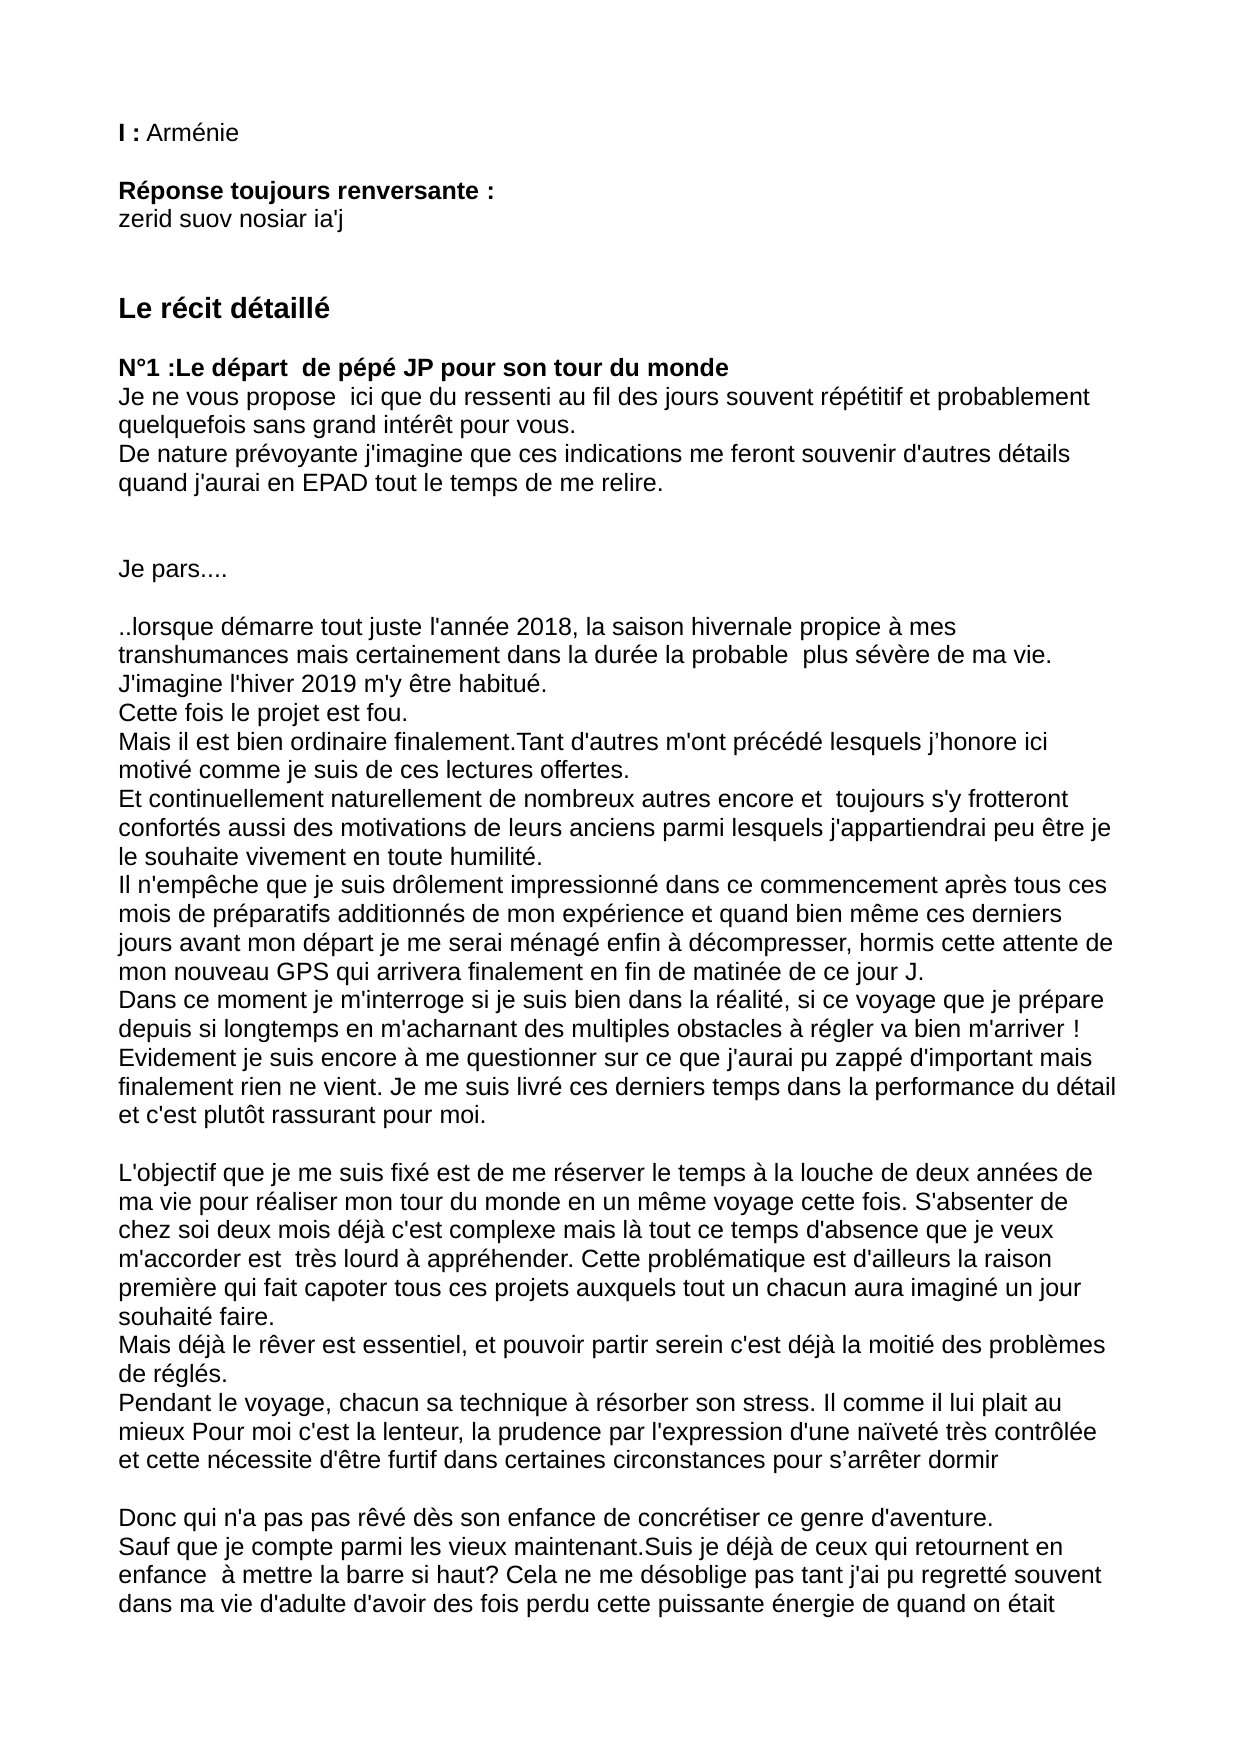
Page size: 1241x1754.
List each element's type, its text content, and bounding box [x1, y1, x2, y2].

text Et continuellement naturellement de nombreux autres encore et toujours s'y frotteront confortés aussi des motivations de leurs anciens parmi lesquels j'appartiendrai peu être je le souhaite vivement en toute humilité. [118, 784, 1122, 870]
text motivé comme je suis de ces lectures offertes. [118, 755, 1122, 784]
text Sauf que je compte parmi les vieux maintenant.Suis je déjà de ceux qui retournent en enfance à mettre la barre si haut? Cela ne me désoblige pas tant j'ai pu regretté souvent dans ma vie d'adulte d'avoir des fois perdu cette puissante énergie de quand on était [118, 1532, 1122, 1618]
text Dans ce moment je m'interroge si je suis bien dans la réalité, si ce voyage que je prépare depuis si longtemps en m'acharnant des multiples obstacles à régler va bien m'arriver ! [118, 985, 1122, 1043]
text N°1 :Le départ de pépé JP pour son tour du monde [118, 353, 1122, 382]
text Je ne vous propose ici que du ressenti au fil des jours souvent répétitif et probablement quelquefois sans grand intérêt pour vous. [118, 382, 1122, 439]
text Pendant le voyage, chacun sa technique à résorber son stress. Il comme il lui plait au mieux Pour moi c'est la lenteur, la prudence par l'expression d'une naïveté très contrôlée et cette nécessite d'être furtif dans certaines circonstances pour s’arrêter dormir [118, 1388, 1122, 1474]
text ..lorsque démarre tout juste l'année 2018, la saison hivernale propice à mes transhumances mais certainement dans la durée la probable plus sévère de ma vie. [118, 612, 1122, 669]
text Réponse toujours renversante : [118, 176, 1122, 204]
text Je pars.... [118, 554, 1122, 583]
text Mais déjà le rêver est essentiel, et pouvoir partir serein c'est déjà la moitié des problèmes de réglés. [118, 1330, 1122, 1388]
text Donc qui n'a pas pas rêvé dès son enfance de concrétiser ce genre d'aventure. [118, 1503, 1122, 1532]
text L'objectif que je me suis fixé est de me réserver le temps à la louche de deux années de ma vie pour réaliser mon tour du monde en un même voyage cette fois. S'absenter de chez soi deux mois déjà c'est complexe mais là tout ce temps d'absence que je veux m'accorder est très lourd à appréhender. Cette problématique est d'ailleurs la raison première qui fait capoter tous ces projets auxquels tout un chacun aura imaginé un jour souhaité faire. [118, 1158, 1122, 1330]
text zerid suov nosiar ia'j [118, 204, 1122, 233]
text De nature prévoyante j'imagine que ces indications me feront souvenir d'autres détails quand j'aurai en EPAD tout le temps de me relire. [118, 439, 1122, 497]
text Il n'empêche que je suis drôlement impressionné dans ce commencement après tous ces mois de préparatifs additionnés de mon expérience et quand bien même ces derniers jours avant mon départ je me serai ménagé enfin à décompresser, hormis cette attente de mon nouveau GPS qui arrivera finalement en fin de matinée de ce jour J. [118, 870, 1122, 985]
text Evidement je suis encore à me questionner sur ce que j'aurai pu zappé d'important mais finalement rien ne vient. Je me suis livré ces derniers temps dans la performance du détail et c'est plutôt rassurant pour moi. [118, 1043, 1122, 1129]
text Le récit détaillé [118, 291, 1122, 324]
text I : Arménie [118, 118, 1122, 147]
text Cette fois le projet est fou. Mais il est bien ordinaire finalement.Tant d'autres m'ont précédé lesquels j’honore ici [118, 698, 1122, 755]
text J'imagine l'hiver 2019 m'y être habitué. [118, 669, 1122, 698]
